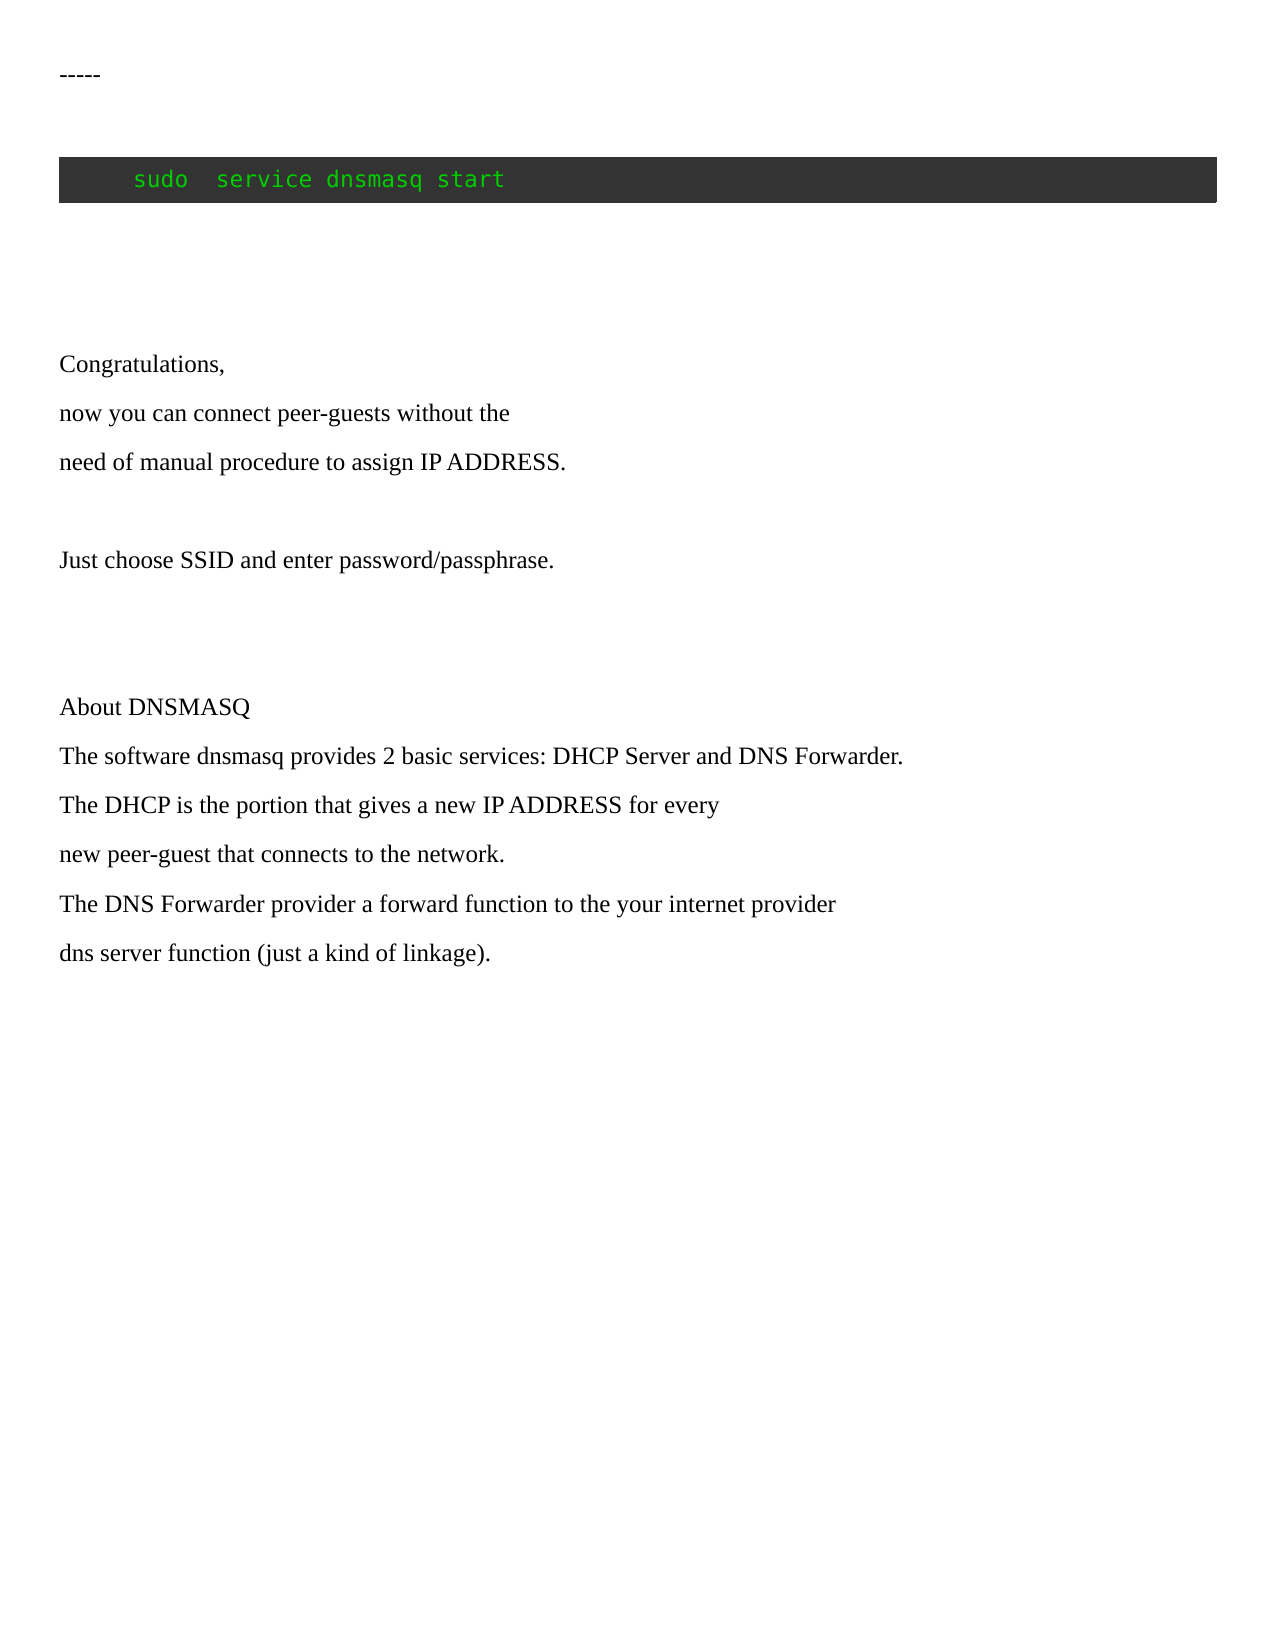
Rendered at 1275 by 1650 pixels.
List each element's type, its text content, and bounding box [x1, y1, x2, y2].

text About DNSMASQ [59, 692, 1216, 721]
text The DNS Forwarder provider a forward function to the your internet provider [59, 889, 1216, 917]
text Congratulations, [59, 349, 1216, 378]
text need of manual procedure to assign IP ADDRESS. [59, 447, 1216, 476]
text now you can connect peer-guests without the [59, 398, 1216, 427]
text The software dnsmasq provides 2 basic services: DHCP Server and DNS Forwarder. [59, 741, 1216, 770]
text The DHCP is the portion that gives a new IP ADDRESS for every [59, 791, 1216, 819]
text new peer-guest that connects to the network. [59, 839, 1216, 868]
text ----- [59, 59, 1216, 88]
text sudo service dnsmasq start [60, 158, 1216, 202]
text Just choose SSID and enter password/passphrase. [59, 545, 1216, 574]
text dns server function (just a kind of linkage). [59, 938, 1216, 966]
